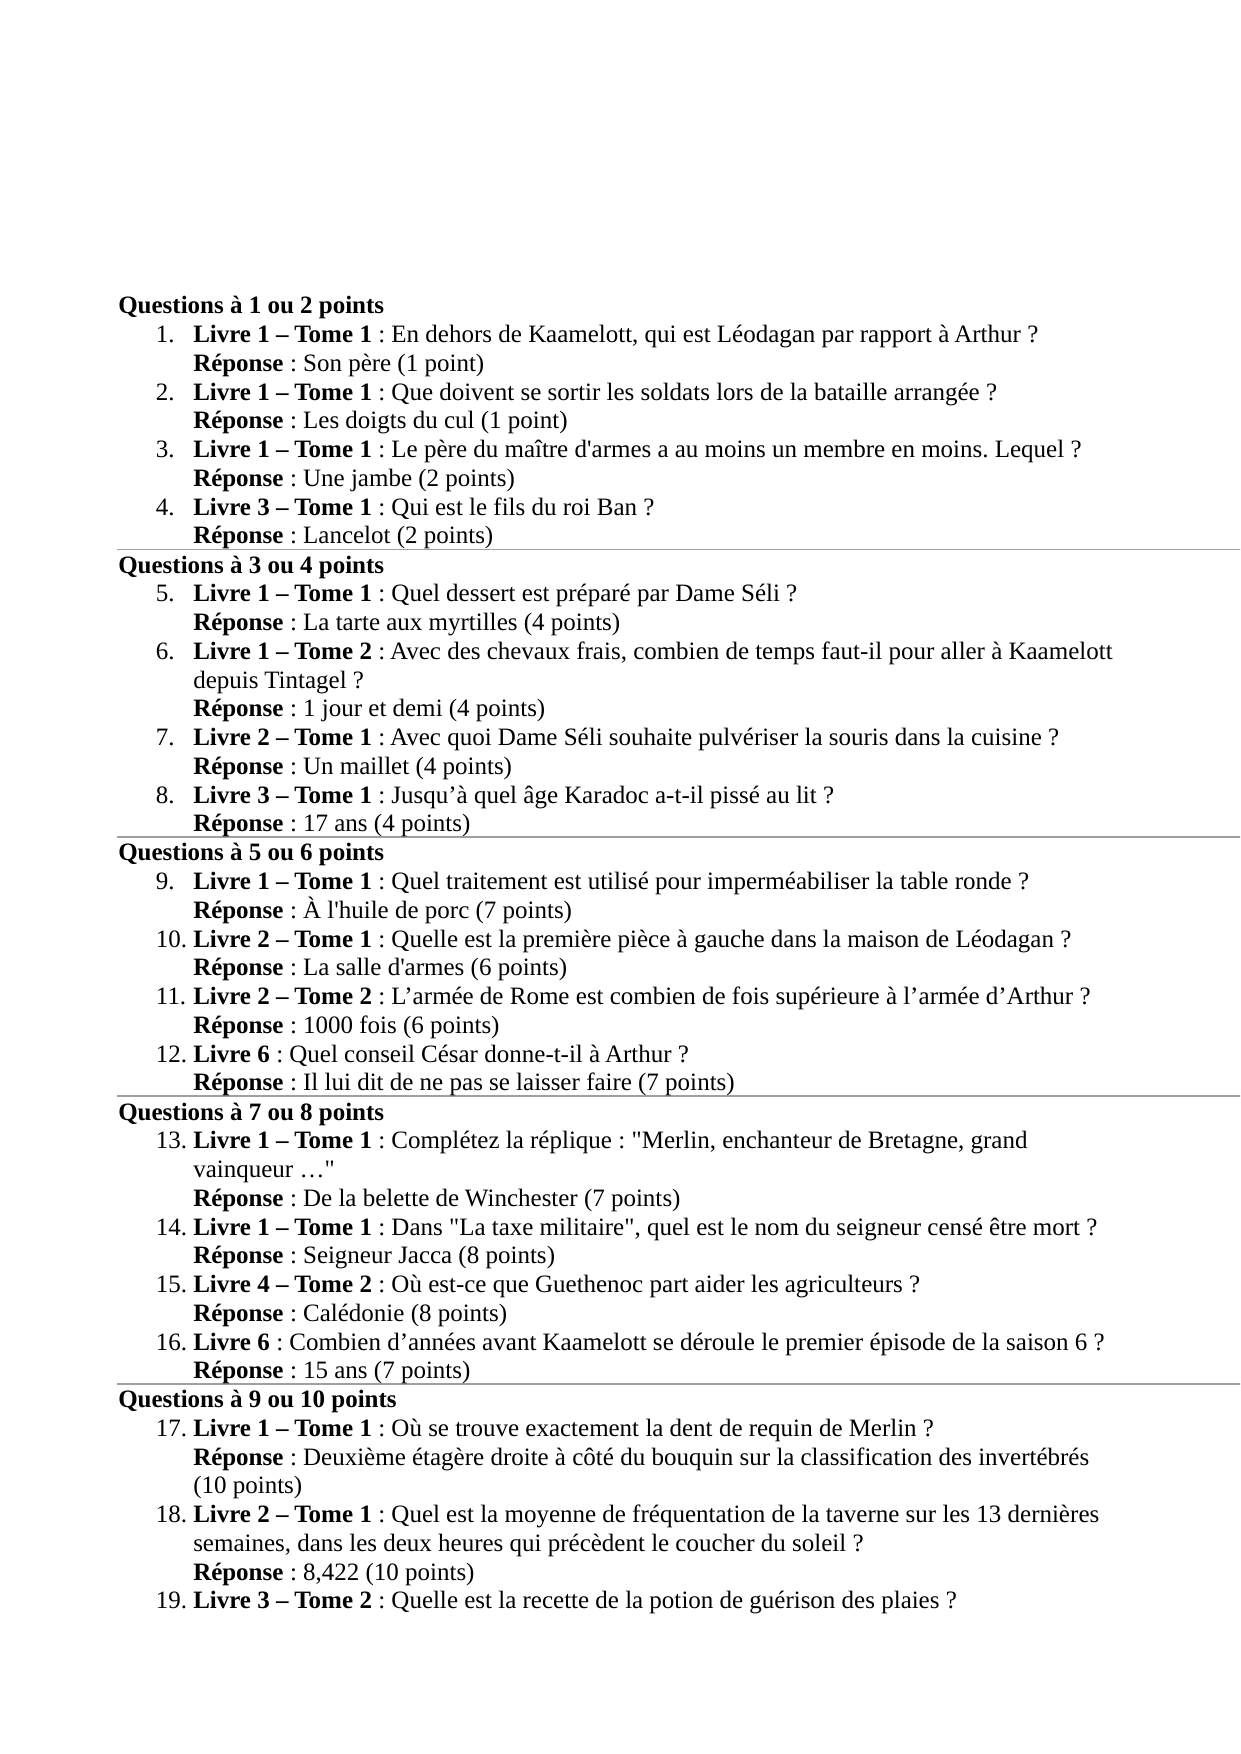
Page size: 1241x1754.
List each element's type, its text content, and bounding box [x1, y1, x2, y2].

text Questions à 3 ou 4 points [118, 550, 1122, 578]
list Livre 1 – Tome 1 : Que doivent se sortir les soldats lors de la bataille arrangée ? Réponse : Les doigts du cul (1 point) [156, 377, 1122, 434]
list Livre 1 – Tome 1 : Complétez la réplique : "Merlin, enchanteur de Bretagne, grand vainqueur …" Réponse : De la belette de Winchester (7 points) [156, 1125, 1122, 1212]
list Livre 3 – Tome 1 : Qui est le fils du roi Ban ? Réponse : Lancelot (2 points) [156, 492, 1122, 549]
list Livre 1 – Tome 1 : Quel dessert est préparé par Dame Séli ? Réponse : La tarte aux myrtilles (4 points) [156, 578, 1122, 636]
text Questions à 9 ou 10 points [118, 1385, 1122, 1413]
list Livre 3 – Tome 2 : Quelle est la recette de la potion de guérison des plaies ? [156, 1586, 1122, 1614]
list Livre 1 – Tome 2 : Avec des chevaux frais, combien de temps faut-il pour aller à Kaamelott depuis Tintagel ? Réponse : 1 jour et demi (4 points) [156, 636, 1122, 722]
list Livre 1 – Tome 1 : Le père du maître d'armes a au moins un membre en moins. Lequel ? Réponse : Une jambe (2 points) [156, 434, 1122, 492]
text Questions à 7 ou 8 points [118, 1097, 1122, 1125]
list Livre 2 – Tome 2 : L’armée de Rome est combien de fois supérieure à l’armée d’Arthur ? Réponse : 1000 fois (6 points) [156, 981, 1122, 1039]
list Livre 1 – Tome 1 : Dans "La taxe militaire", quel est le nom du seigneur censé être mort ? Réponse : Seigneur Jacca (8 points) [156, 1212, 1122, 1269]
list Livre 2 – Tome 1 : Quel est la moyenne de fréquentation de la taverne sur les 13 dernières semaines, dans les deux heures qui précèdent le coucher du soleil ? Réponse : 8,422 (10 points) [156, 1499, 1122, 1586]
list Livre 2 – Tome 1 : Quelle est la première pièce à gauche dans la maison de Léodagan ? Réponse : La salle d'armes (6 points) [156, 924, 1122, 981]
list Livre 6 : Combien d’années avant Kaamelott se déroule le premier épisode de la saison 6 ? Réponse : 15 ans (7 points) [156, 1327, 1122, 1383]
list Livre 6 : Quel conseil César donne-t-il à Arthur ? Réponse : Il lui dit de ne pas se laisser faire (7 points) [156, 1039, 1122, 1095]
text Questions à 1 ou 2 points [118, 291, 1122, 319]
list Livre 1 – Tome 1 : En dehors de Kaamelott, qui est Léodagan par rapport à Arthur ? Réponse : Son père (1 point) [156, 319, 1122, 377]
text Questions à 5 ou 6 points [118, 838, 1122, 866]
list Livre 1 – Tome 1 : Où se trouve exactement la dent de requin de Merlin ? Réponse : Deuxième étagère droite à côté du bouquin sur la classification des invertébrés (10 points) [156, 1413, 1122, 1499]
list Livre 3 – Tome 1 : Jusqu’à quel âge Karadoc a-t-il pissé au lit ? Réponse : 17 ans (4 points) [156, 780, 1122, 836]
list Livre 4 – Tome 2 : Où est-ce que Guethenoc part aider les agriculteurs ? Réponse : Calédonie (8 points) [156, 1269, 1122, 1327]
list Livre 1 – Tome 1 : Quel traitement est utilisé pour imperméabiliser la table ronde ? Réponse : À l'huile de porc (7 points) [156, 866, 1122, 924]
list Livre 2 – Tome 1 : Avec quoi Dame Séli souhaite pulvériser la souris dans la cuisine ? Réponse : Un maillet (4 points) [156, 722, 1122, 780]
